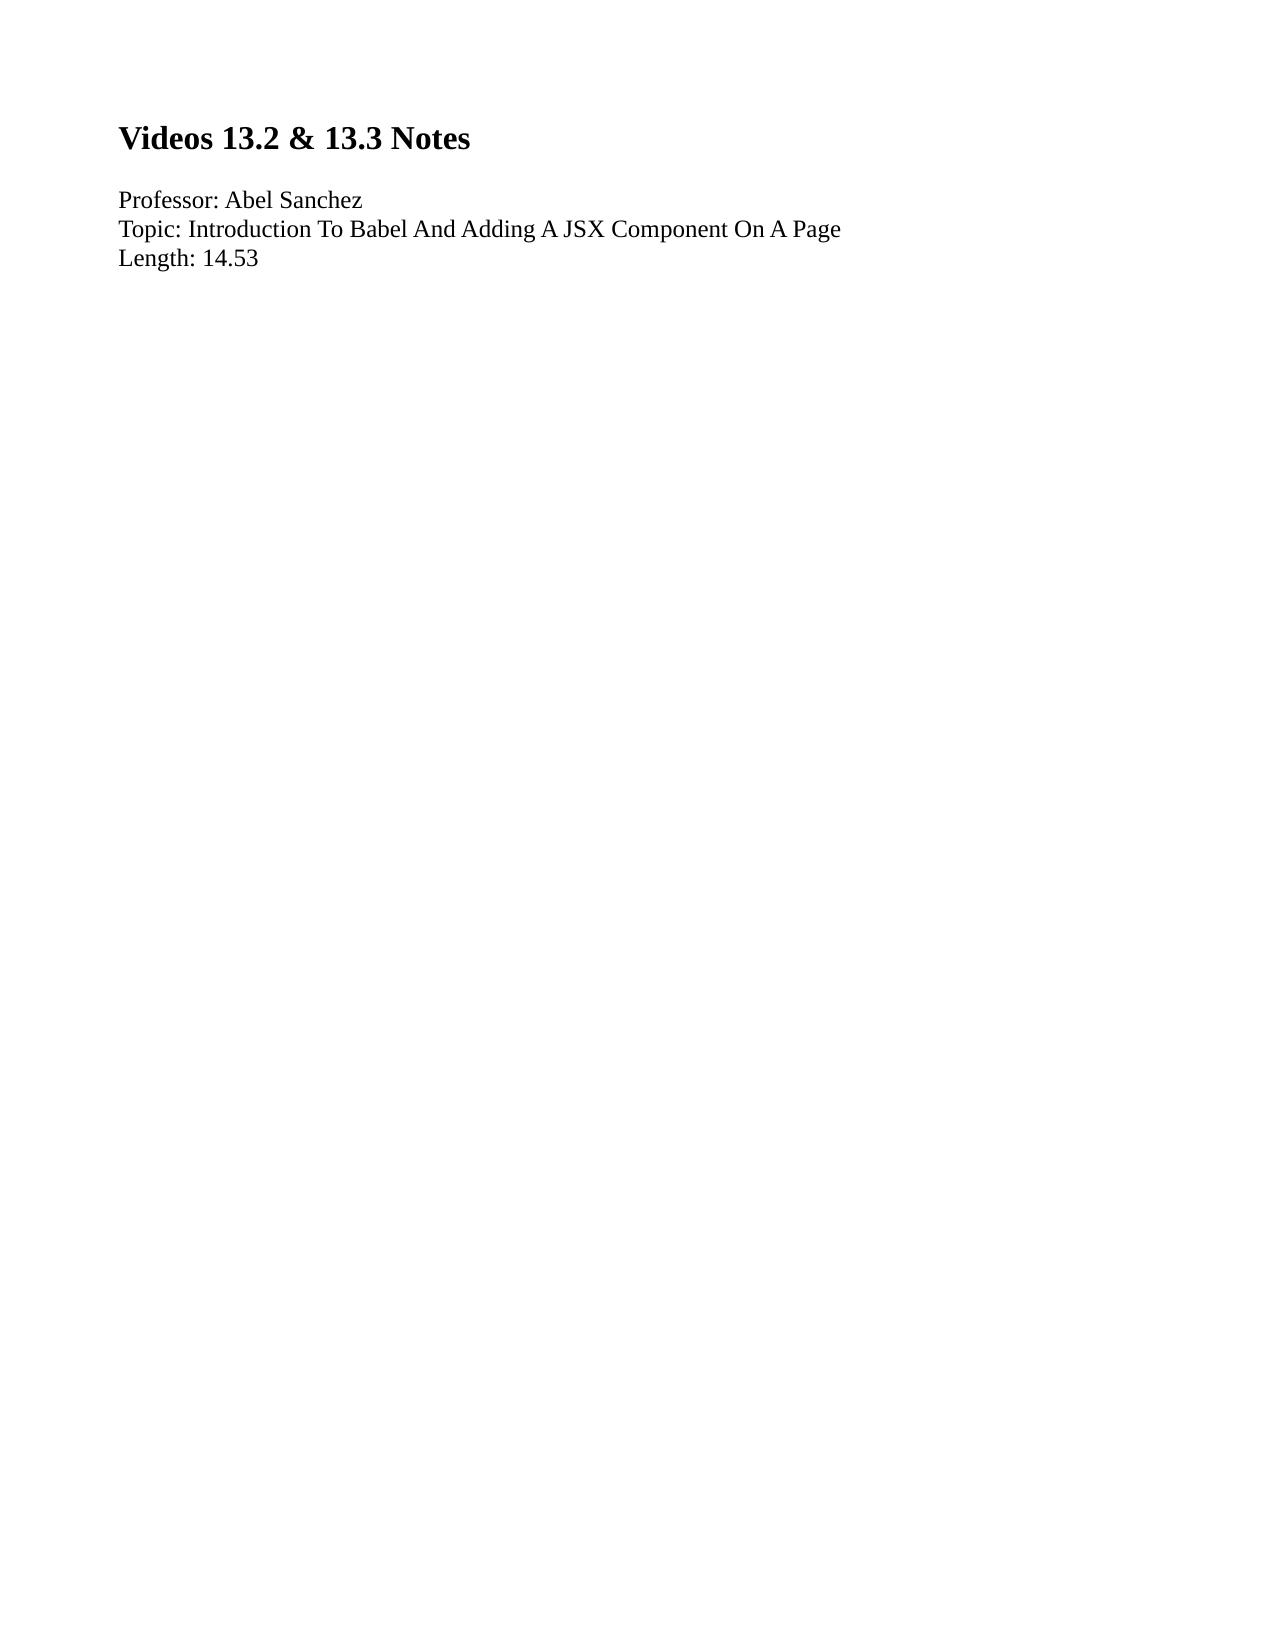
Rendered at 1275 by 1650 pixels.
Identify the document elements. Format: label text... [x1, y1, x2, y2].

text Topic: Introduction To Babel And Adding A JSX Component On A Page [118, 214, 1157, 243]
text Length: 14.53 [118, 243, 1157, 271]
text Videos 13.2 & 13.3 Notes [118, 118, 1157, 156]
text Professor: Abel Sanchez [118, 185, 1157, 214]
